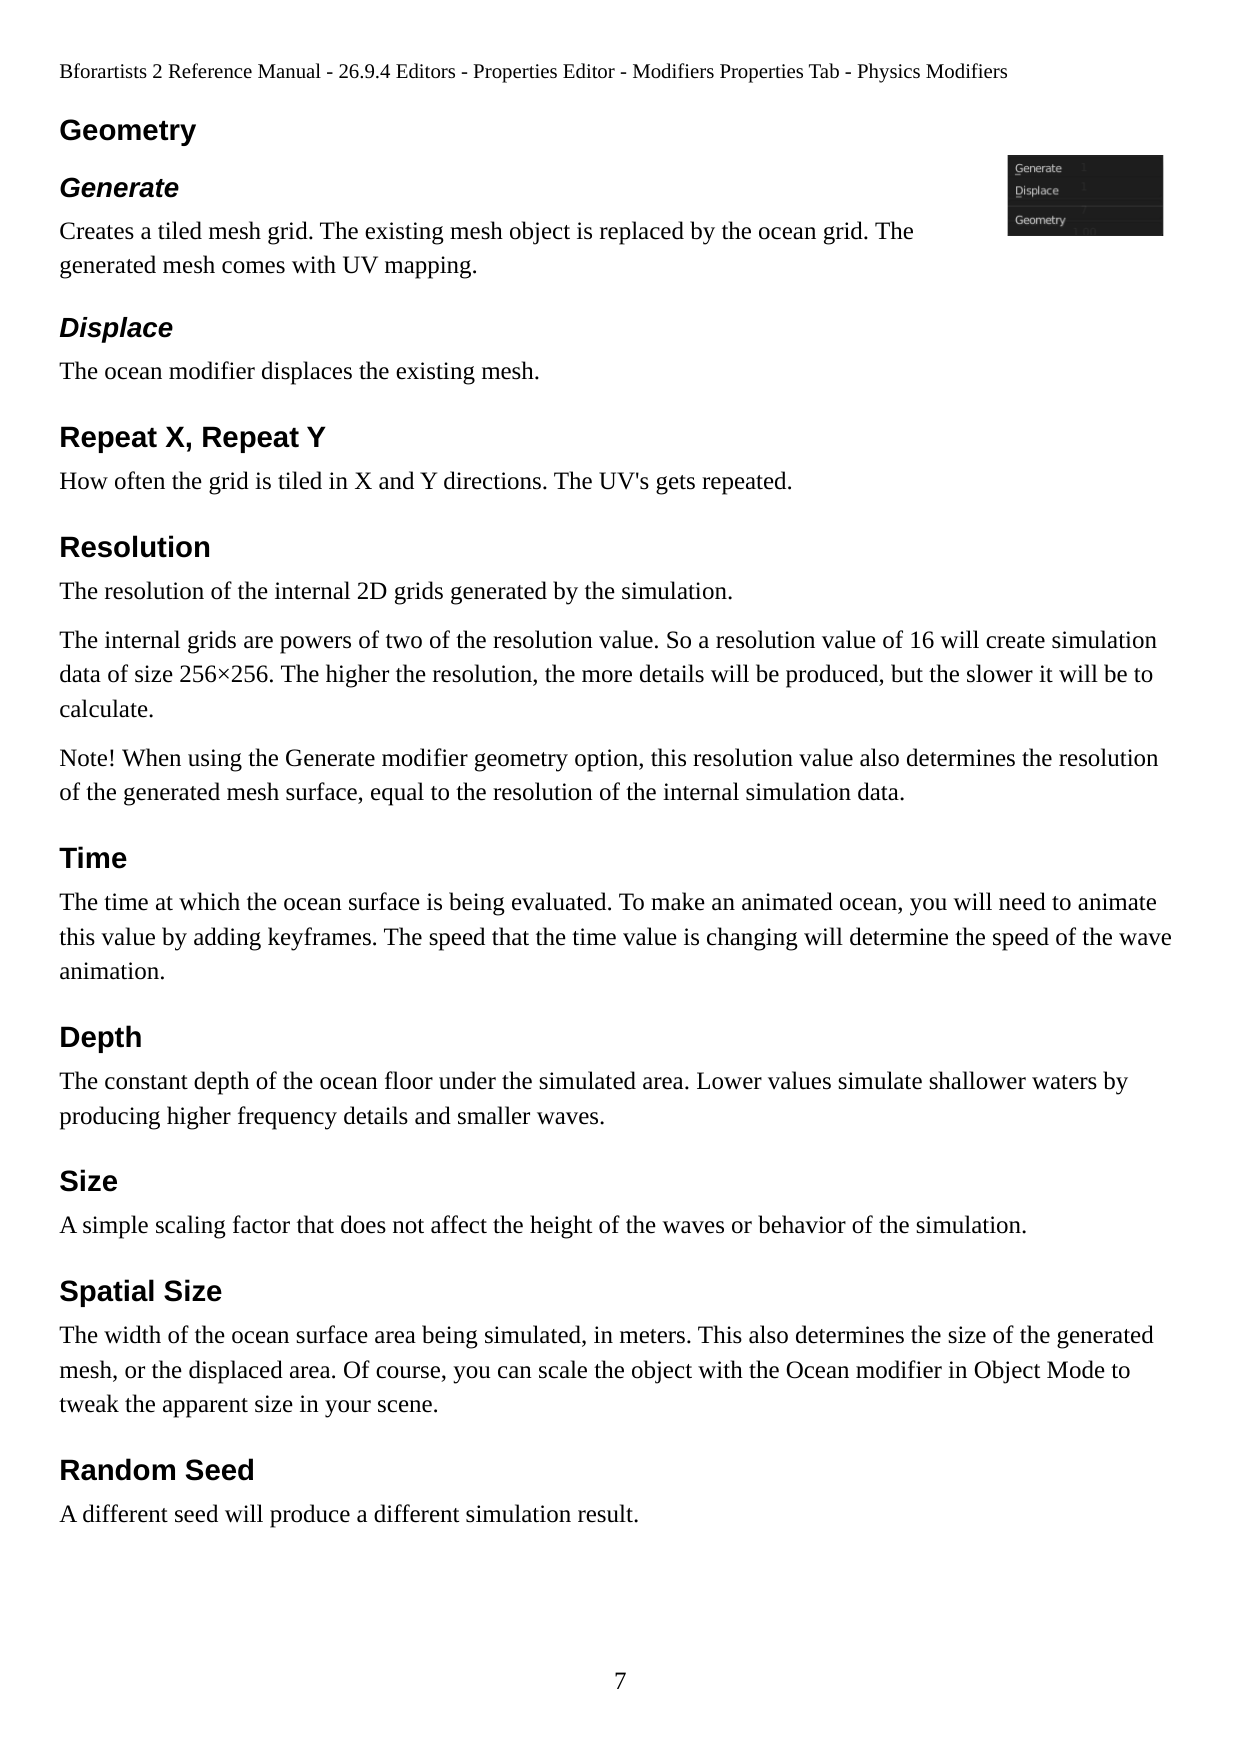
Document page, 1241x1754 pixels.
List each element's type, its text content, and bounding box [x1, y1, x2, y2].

subtitle Geometry [59, 113, 1181, 146]
text The time at which the ocean surface is being evaluated. To make an animated ocean, you will need to animate this value by adding keyframes. The speed that the time value is changing will determine the speed of the wave animation. [59, 887, 1181, 985]
subtitle Resolution [59, 530, 1181, 563]
text The constant depth of the ocean floor under the simulated area. Lower values simulate shallower waters by producing higher frequency details and smaller waves. [59, 1066, 1181, 1129]
text Note! When using the Generate modifier geometry option, this resolution value also determines the resolution of the generated mesh surface, equal to the resolution of the internal simulation data. [59, 743, 1181, 806]
text The internal grids are powers of two of the resolution value. So a resolution value of 16 will create simulation data of size 256×256. The higher the resolution, the more details will be produced, but the slower it will be to calculate. [59, 625, 1181, 723]
subtitle Displace [59, 312, 1181, 344]
subtitle Size [59, 1164, 1181, 1198]
subtitle Depth [59, 1020, 1181, 1054]
subtitle Repeat X, Repeat Y [59, 420, 1181, 453]
subtitle Time [59, 841, 1181, 875]
text How often the grid is tiled in X and Y directions. The UV's gets repeated. [59, 466, 1181, 495]
text A different seed will produce a different simulation result. [59, 1499, 1181, 1528]
text A simple scaling factor that does not affect the height of the waves or behavior of the simulation. [59, 1211, 1181, 1239]
subtitle Random Seed [59, 1453, 1181, 1487]
text The resolution of the internal 2D grids generated by the simulation. [59, 576, 1181, 605]
subtitle Spatial Size [59, 1274, 1181, 1308]
text Creates a tiled mesh grid. The existing mesh object is replaced by the ocean grid. The generated mesh comes with UV mapping. [59, 216, 1181, 279]
subtitle [1164, 171, 1181, 203]
text The ocean modifier displaces the existing mesh. [59, 356, 1181, 385]
subtitle Generate [59, 171, 1007, 203]
picture [1007, 155, 1164, 236]
text The width of the ocean surface area being simulated, in meters. This also determines the size of the generated mesh, or the displaced area. Of course, you can scale the object with the Ocean modifier in Object Mode to tweak the apparent size in your scene. [59, 1321, 1181, 1418]
